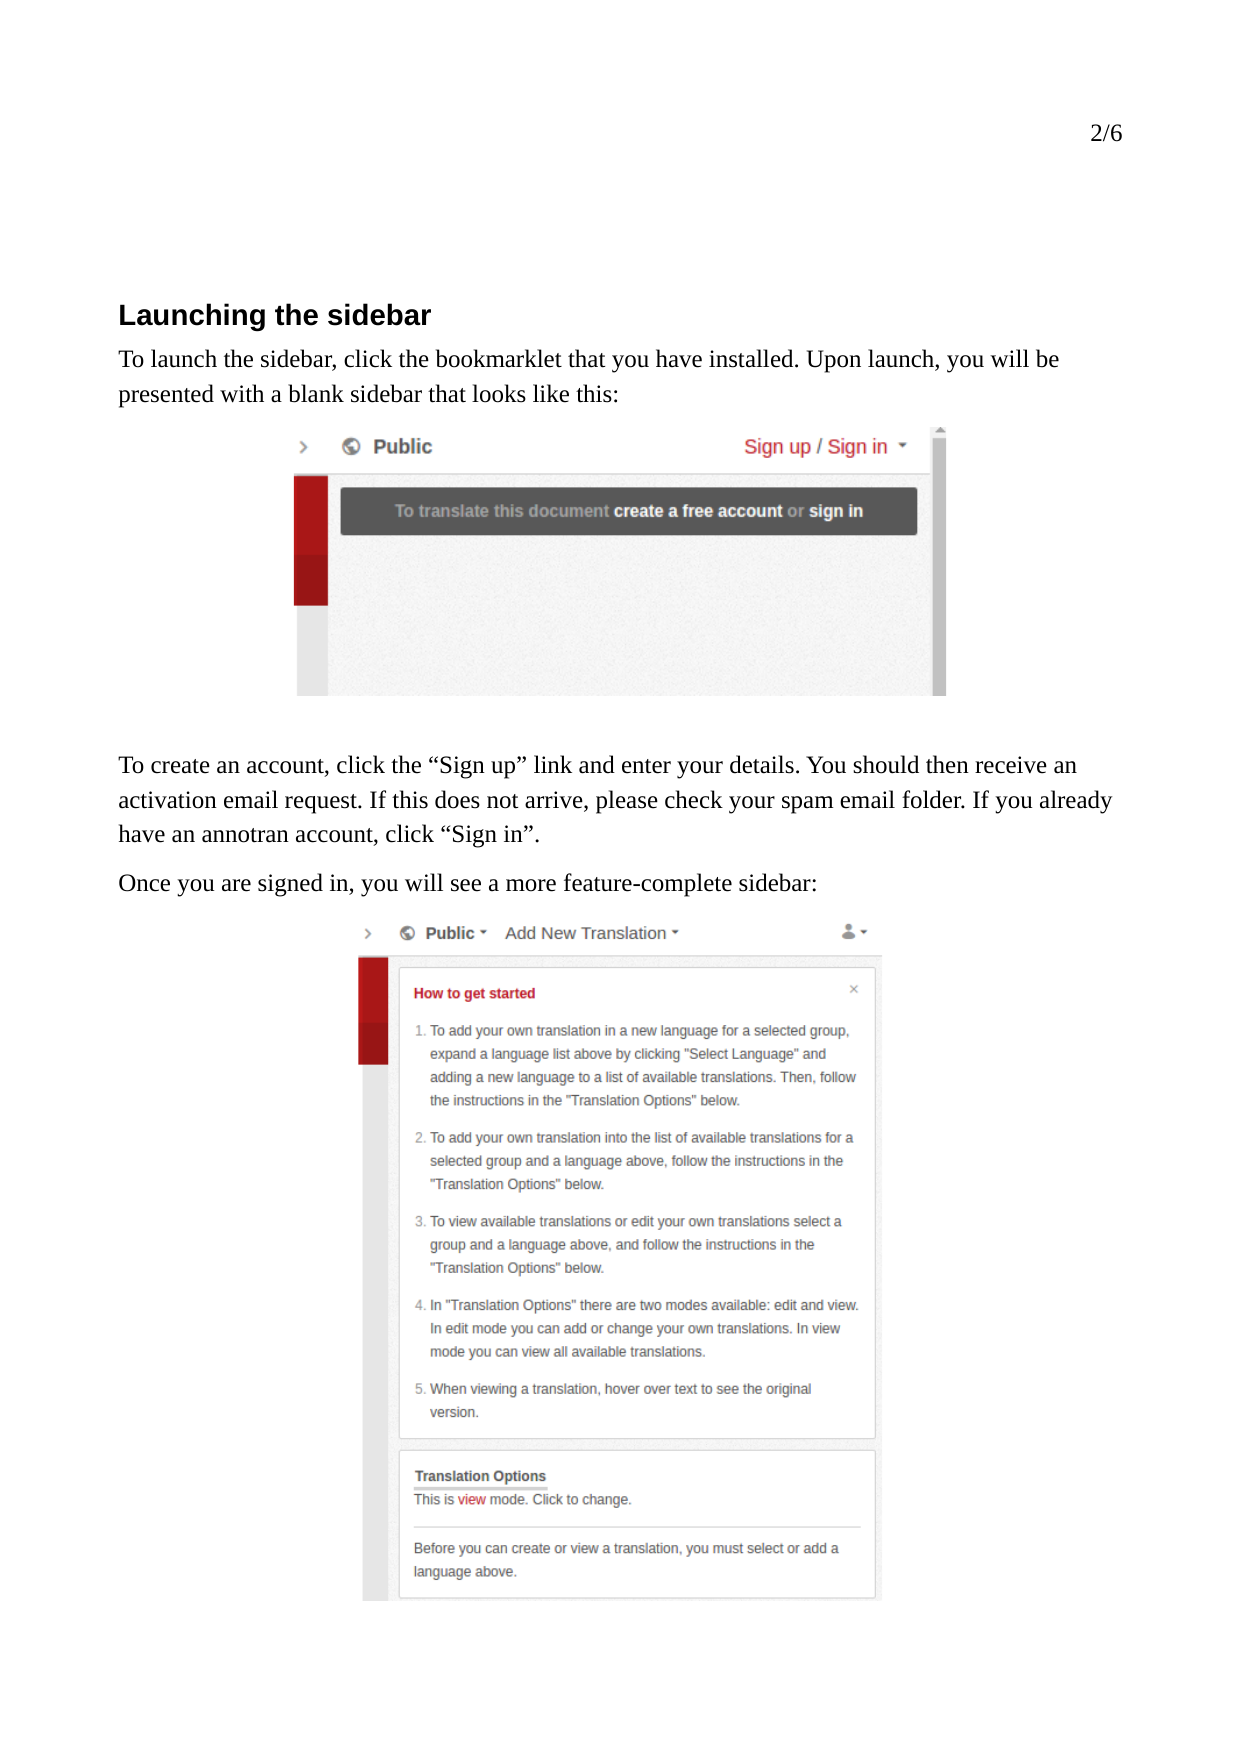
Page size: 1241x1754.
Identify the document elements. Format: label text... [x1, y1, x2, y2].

text To create an account, click the “Sign up” link and enter your details. You should then receive an activation email request. If this does not arrive, please check your spam email folder. If you already have an annotran account, click “Sign in”. [118, 751, 1122, 848]
subtitle Launching the sidebar [118, 298, 1122, 332]
picture [358, 917, 883, 1601]
text To launch the sidebar, click the bookmarklet that you have installed. Upon launch, you will be presented with a blank sidebar that looks like this: [118, 344, 1122, 407]
text Once you are signed in, you will see a more feature-complete sidebar: [118, 868, 1122, 897]
picture [293, 427, 947, 696]
